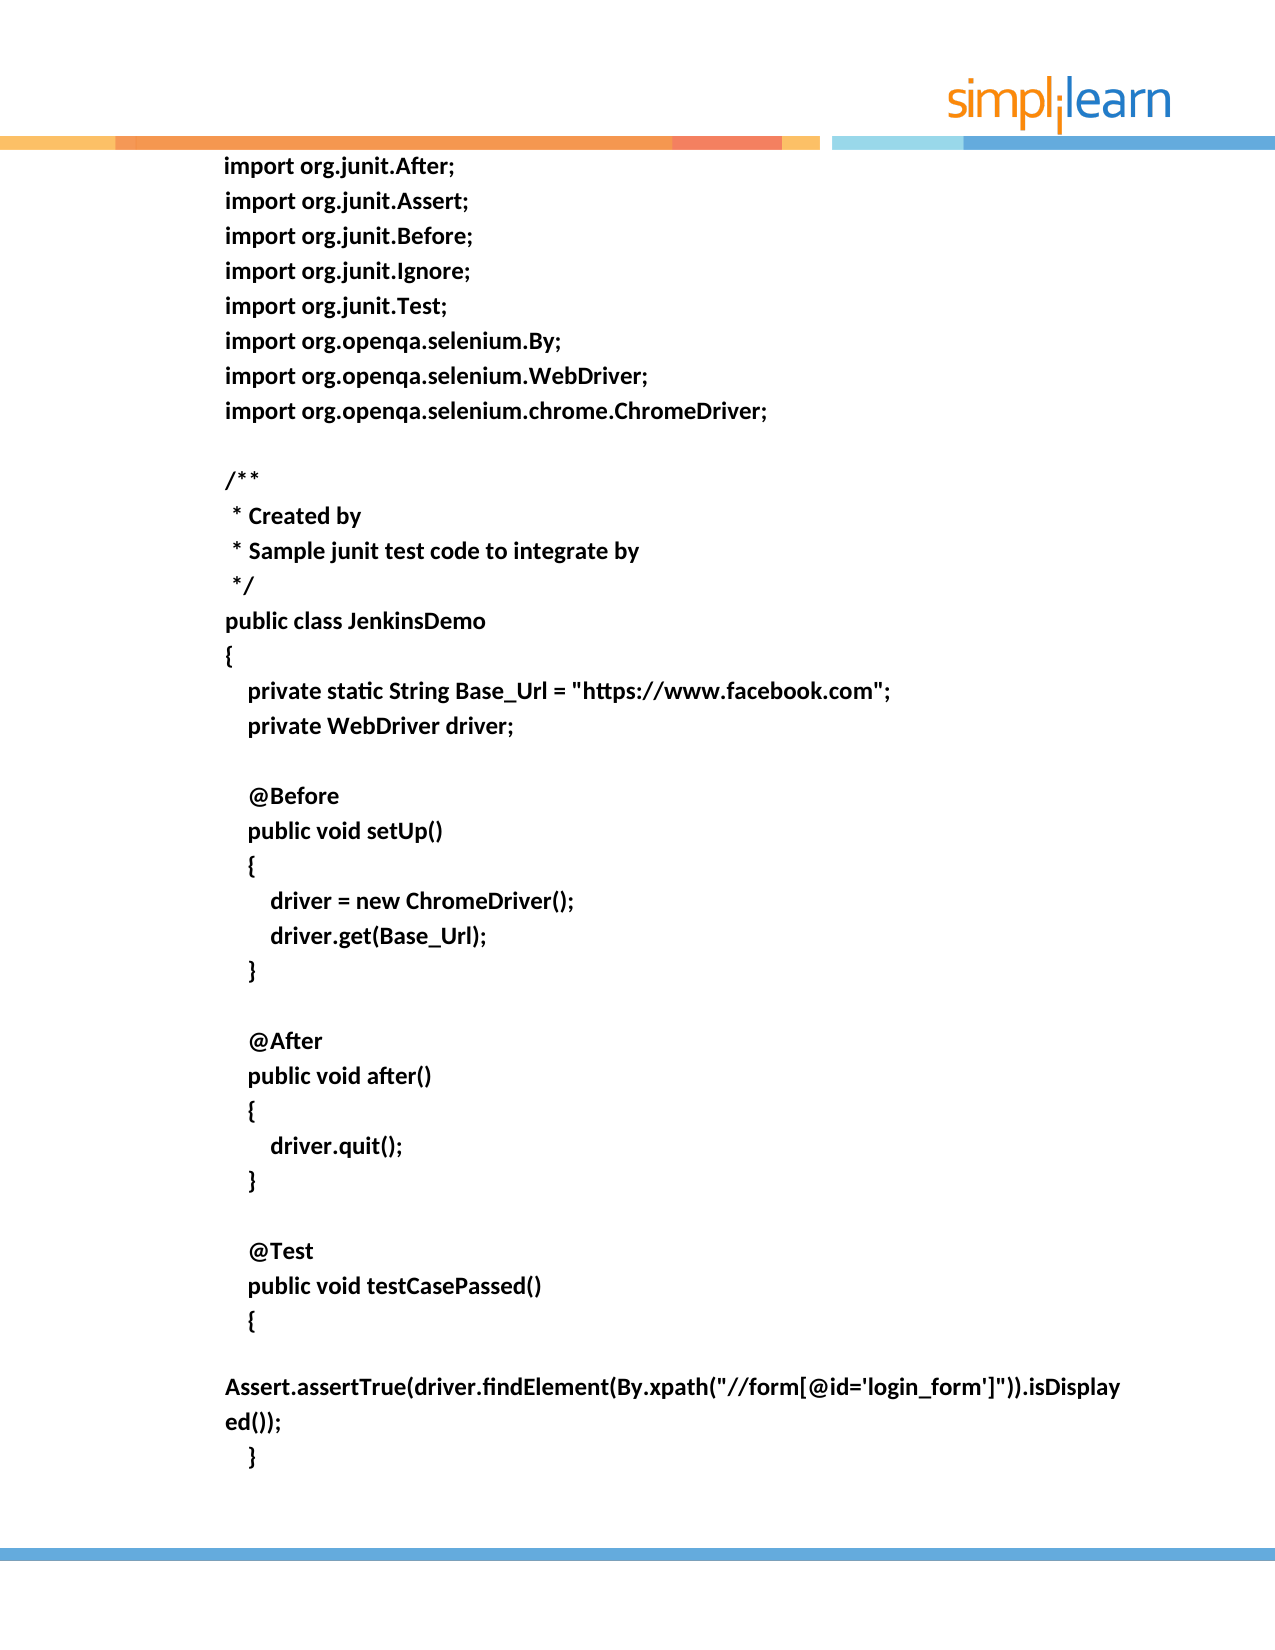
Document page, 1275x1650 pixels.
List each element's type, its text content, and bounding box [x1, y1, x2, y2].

picture [0, 1548, 1275, 1562]
picture [0, 76, 1275, 150]
text import org.junit.After; import org.junit.Assert; import org.junit.Before; import org.junit.Ignore; import org.junit.Test; import org.openqa.selenium.By; import org.openqa.selenium.WebDriver; import org.openqa.selenium.chrome.ChromeDriver; /** * Created by * Sample junit test code to integrate by */ public class JenkinsDemo { private static String Base_Url = "https://www.facebook.com"; private WebDriver driver; @Before public void setUp() { driver = new ChromeDriver(); driver.get(Base_Url); } @After public void after() { driver.quit(); } @Test public void testCasePassed() { Assert.assertTrue(driver.findElement(By.xpath("//form[@id='login_form']")).isDisplayed()); } [150, 150, 1125, 1471]
